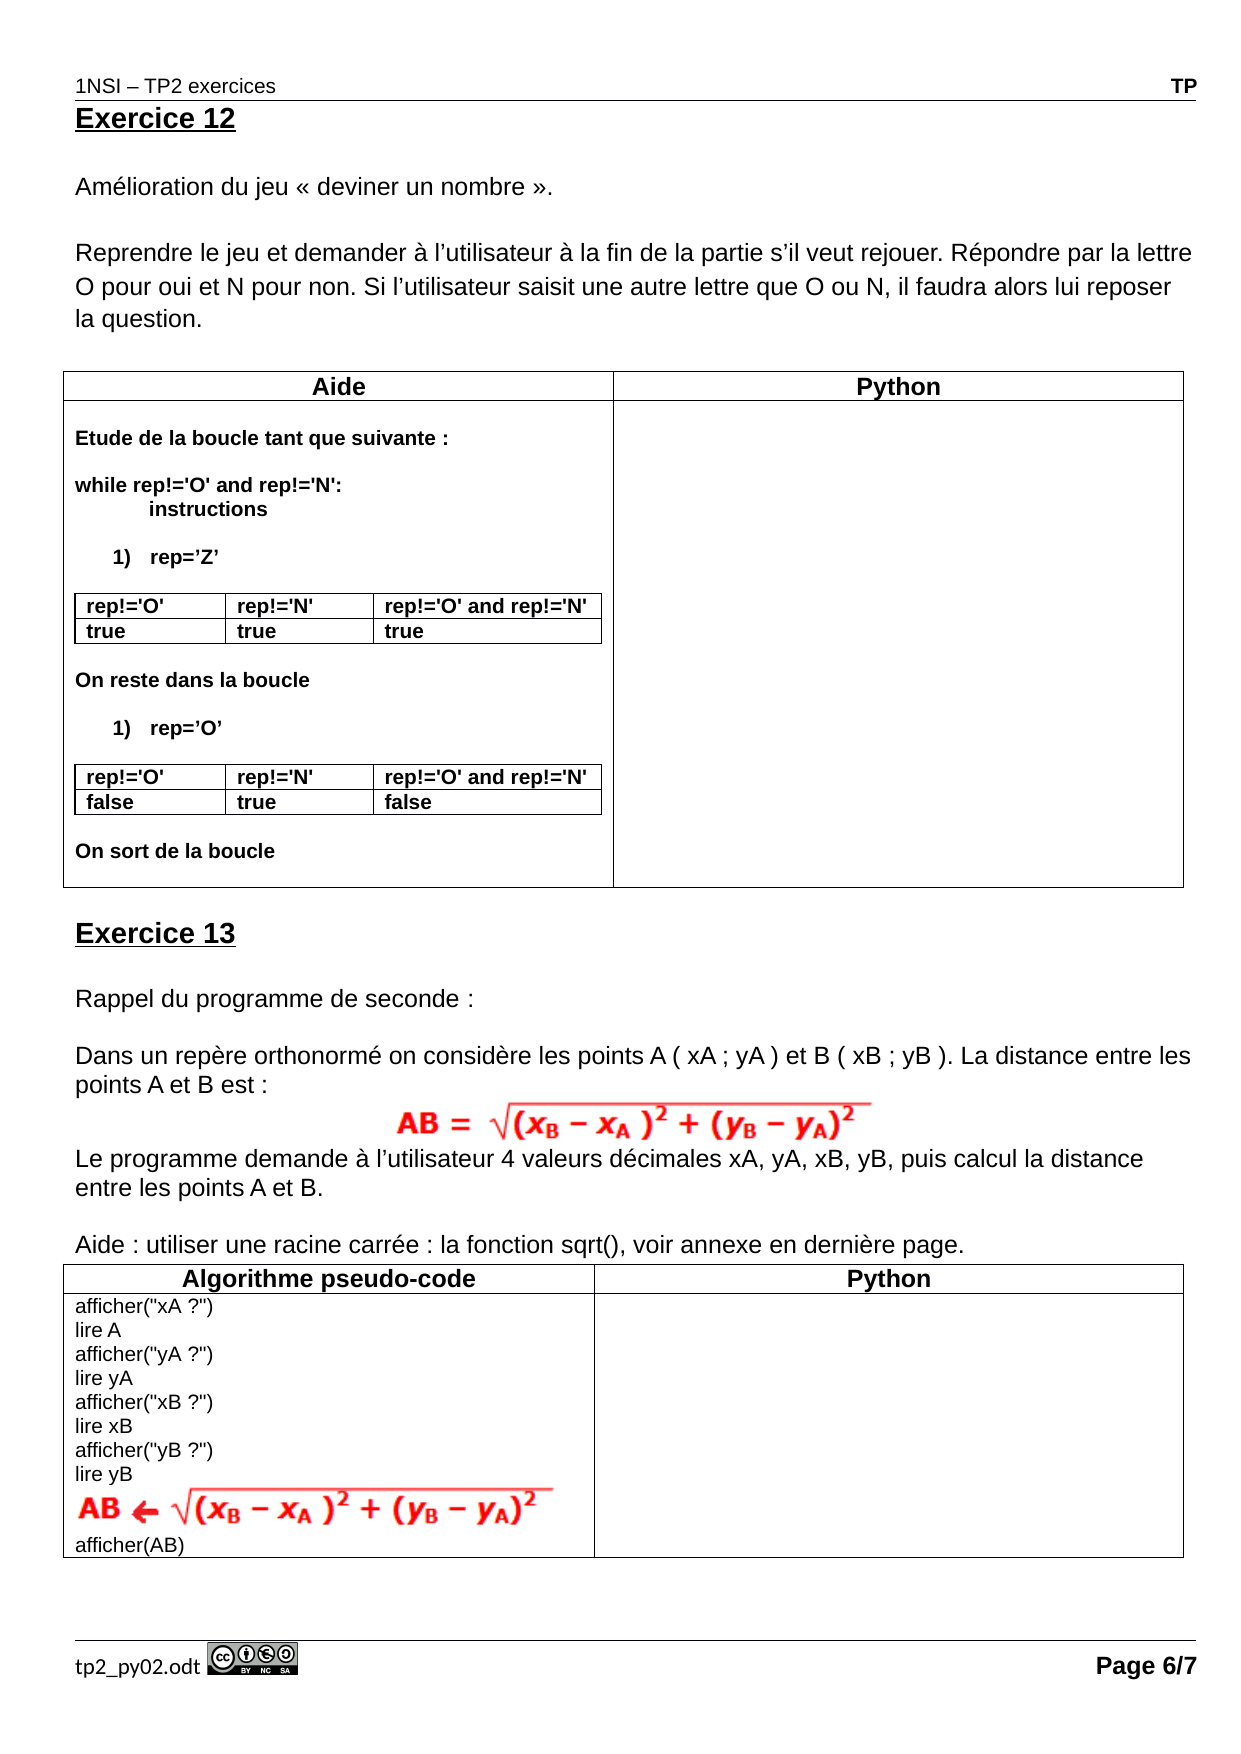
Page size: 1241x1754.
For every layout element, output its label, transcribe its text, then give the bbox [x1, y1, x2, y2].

text Le programme demande à l’utilisateur 4 valeurs décimales xA, yA, xB, yB, puis calcul la distance entre les points A et B. [75, 1144, 1196, 1202]
table_cell [614, 401, 1183, 887]
table_cell true [226, 790, 373, 814]
picture [207, 1642, 298, 1675]
table_header rep!='O' and rep!='N' [374, 765, 601, 789]
table_header Algorithme pseudo-code [64, 1265, 594, 1293]
table_cell false [76, 790, 225, 814]
table_header rep!='O' and rep!='N' [374, 594, 601, 618]
table_header rep!='O' [76, 765, 225, 789]
text Rappel du programme de seconde : [75, 984, 1196, 1013]
text Aide : utiliser une racine carrée : la fonction sqrt(), voir annexe en dernière page. [75, 1230, 1196, 1259]
table_cell afficher("xA ?") lire A afficher("yA ?") lire yA afficher("xB ?") lire xB afficher("yB ?") lire yB afficher(AB) [64, 1294, 594, 1557]
table_cell true [76, 619, 225, 643]
text Reprendre le jeu et demander à l’utilisateur à la fin de la partie s’il veut rejouer. Répondre par la lettre O pour oui et N pour non. Si l’utilisateur saisit une autre lettre que O ou N, il faudra alors lui reposer la question. [75, 238, 1196, 333]
table_header rep!='N' [226, 594, 373, 618]
table_cell [595, 1294, 1183, 1557]
text Dans un repère orthonormé on considère les points A ( xA ; yA ) et B ( xB ; yB ). La distance entre les points A et B est : [75, 1041, 1196, 1099]
table_header Python [595, 1265, 1183, 1293]
table_cell Etude de la boucle tant que suivante : while rep!='O' and rep!='N': instructions rep=’Z’ On reste dans la boucle rep=’O’ On sort de la boucle [64, 401, 613, 887]
table_header Aide [64, 372, 613, 400]
table_header Python [614, 372, 1183, 400]
text Amélioration du jeu « deviner un nombre ». [75, 172, 1196, 201]
table_cell true [374, 619, 601, 643]
table_cell true [226, 619, 373, 643]
picture [391, 1098, 880, 1145]
table_header rep!='O' [76, 594, 225, 618]
text Exercice 13 [75, 917, 1196, 950]
table_header rep!='N' [226, 765, 373, 789]
table_cell false [374, 790, 601, 814]
text Exercice 12 [75, 101, 1196, 134]
